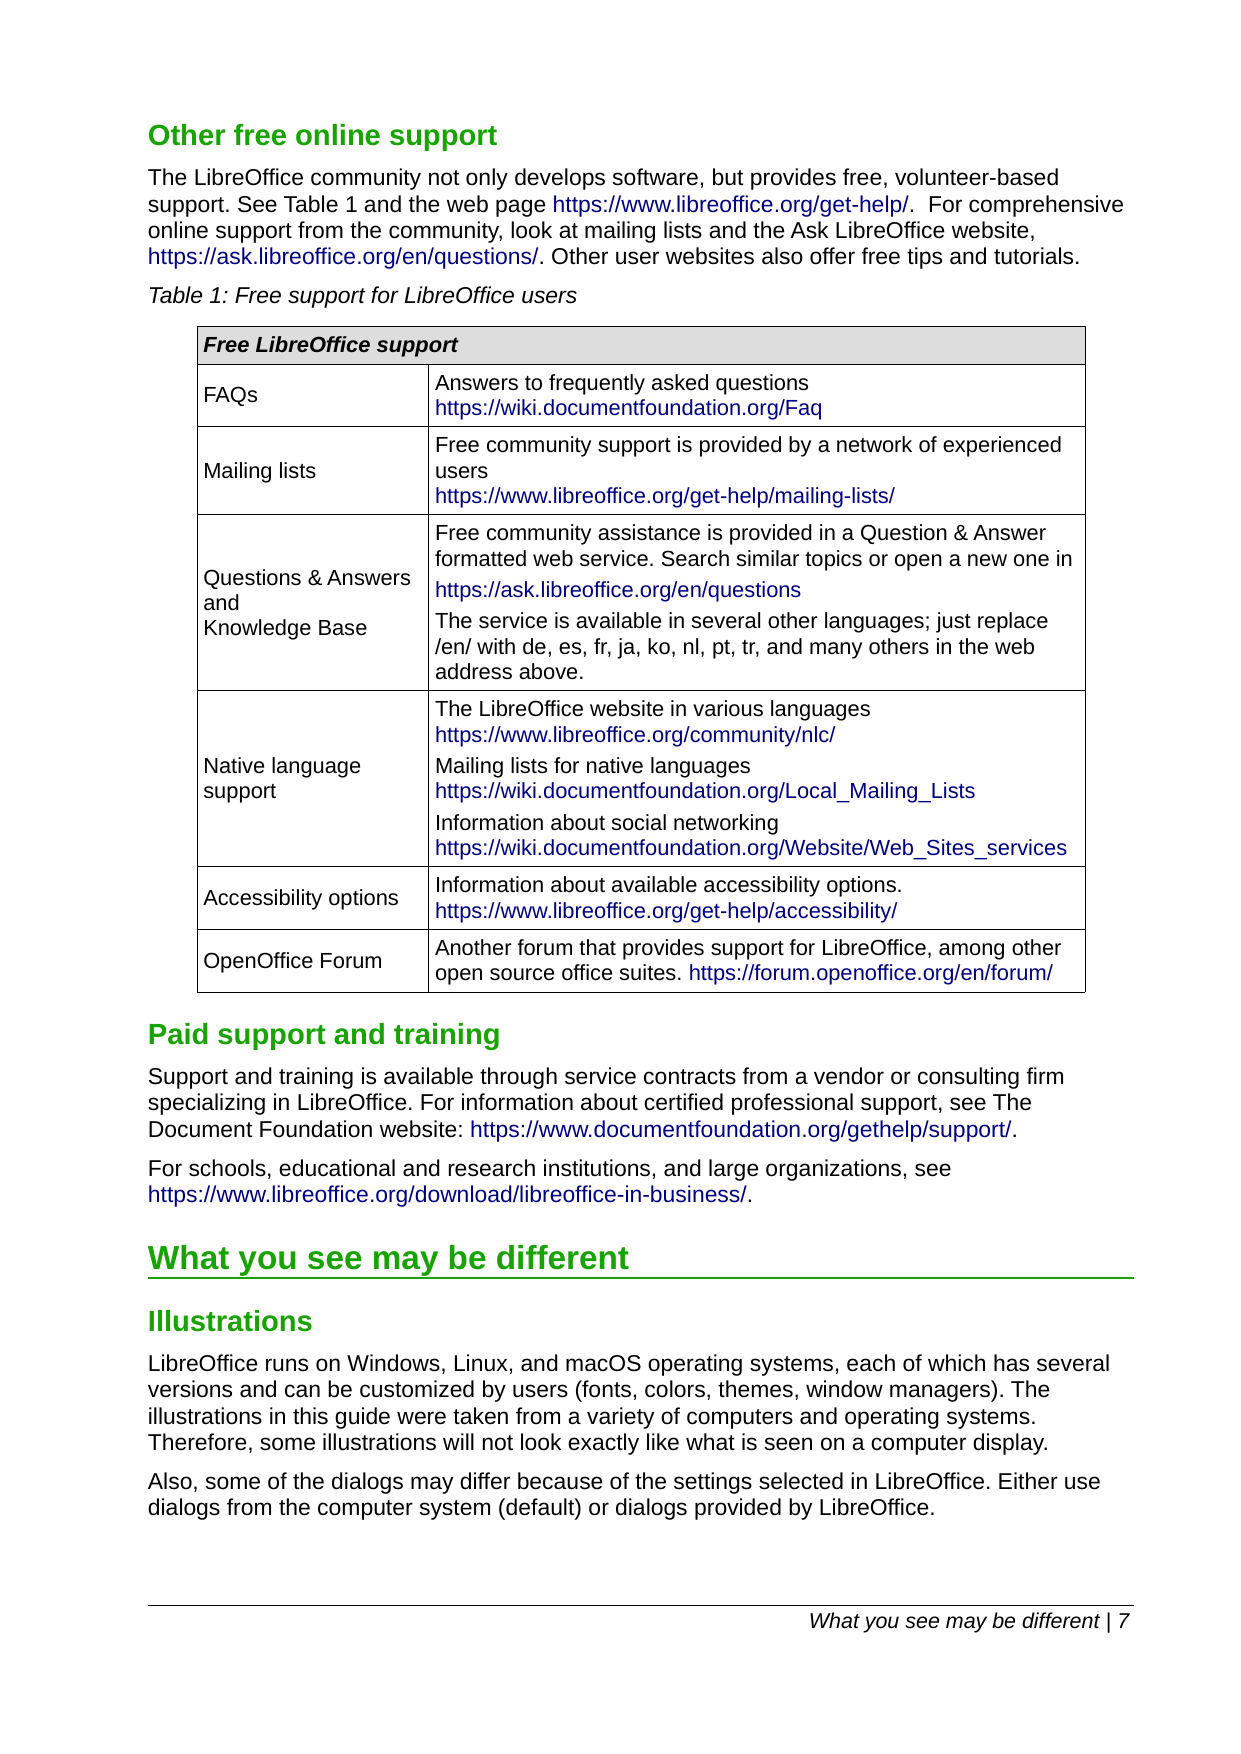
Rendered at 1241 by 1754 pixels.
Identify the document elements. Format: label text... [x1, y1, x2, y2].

text Support and training is available through service contracts from a vendor or consulting firm specializing in LibreOffice. For information about certified professional support, see The Document Foundation website: https://www.documentfoundation.org/gethelp/support/. [148, 1063, 1134, 1142]
text Also, some of the dialogs may differ because of the settings selected in LibreOffice. Either use dialogs from the computer system (default) or dialogs provided by LibreOffice. [148, 1468, 1134, 1521]
table_cell Free community support is provided by a network of experienced users https://www.libreoffice.org/get-help/mailing-lists/ [429, 427, 1085, 514]
text The LibreOffice community not only develops software, but provides free, volunteer-based support. See Table 1 and the web page https://www.libreoffice.org/get-help/. For comprehensive online support from the community, look at mailing lists and the Ask LibreOffice website, https://ask.libreoffice.org/en/questions/. Other user websites also offer free tips and tutorials. [148, 164, 1134, 269]
table_cell Native language support [198, 691, 428, 866]
subtitle Illustrations [148, 1304, 1134, 1337]
table_cell Mailing lists [198, 427, 428, 514]
text Table 1: Free support for LibreOffice users [148, 282, 1134, 308]
subtitle Paid support and training [148, 1017, 1134, 1050]
table_cell Another forum that provides support for LibreOffice, among other open source office suites. https://forum.openoffice.org/en/forum/ [429, 930, 1085, 992]
table_cell Free community assistance is provided in a Question & Answer formatted web service. Search similar topics or open a new one in https://ask.libreoffice.org/en/questions The service is available in several other languages; just replace /en/ with de, es, fr, ja, ko, nl, pt, tr, and many others in the web address above. [429, 515, 1085, 690]
table_cell Answers to frequently asked questions https://wiki.documentfoundation.org/Faq [429, 365, 1085, 426]
table_cell Questions & Answers and Knowledge Base [198, 515, 428, 690]
subtitle What you see may be different [148, 1238, 1134, 1277]
table_cell OpenOffice Forum [198, 930, 428, 992]
table_cell Information about available accessibility options. https://www.libreoffice.org/get-help/accessibility/ [429, 867, 1085, 929]
table_cell Accessibility options [198, 867, 428, 929]
text LibreOffice runs on Windows, Linux, and macOS operating systems, each of which has several versions and can be customized by users (fonts, colors, themes, window managers). The illustrations in this guide were taken from a variety of computers and operating systems. Therefore, some illustrations will not look exactly like what is seen on a computer display. [148, 1350, 1134, 1455]
subtitle Other free online support [148, 118, 1134, 152]
text For schools, educational and research institutions, and large organizations, see https://www.libreoffice.org/download/libreoffice-in-business/. [148, 1154, 1134, 1207]
table_cell The LibreOffice website in various languages https://www.libreoffice.org/community/nlc/ Mailing lists for native languages https://wiki.documentfoundation.org/Local_Mailing_Lists Information about social networking https://wiki.documentfoundation.org/Website/Web_Sites_services [429, 691, 1085, 866]
table_header Free LibreOffice support [198, 327, 1085, 364]
table_cell FAQs [198, 365, 428, 426]
